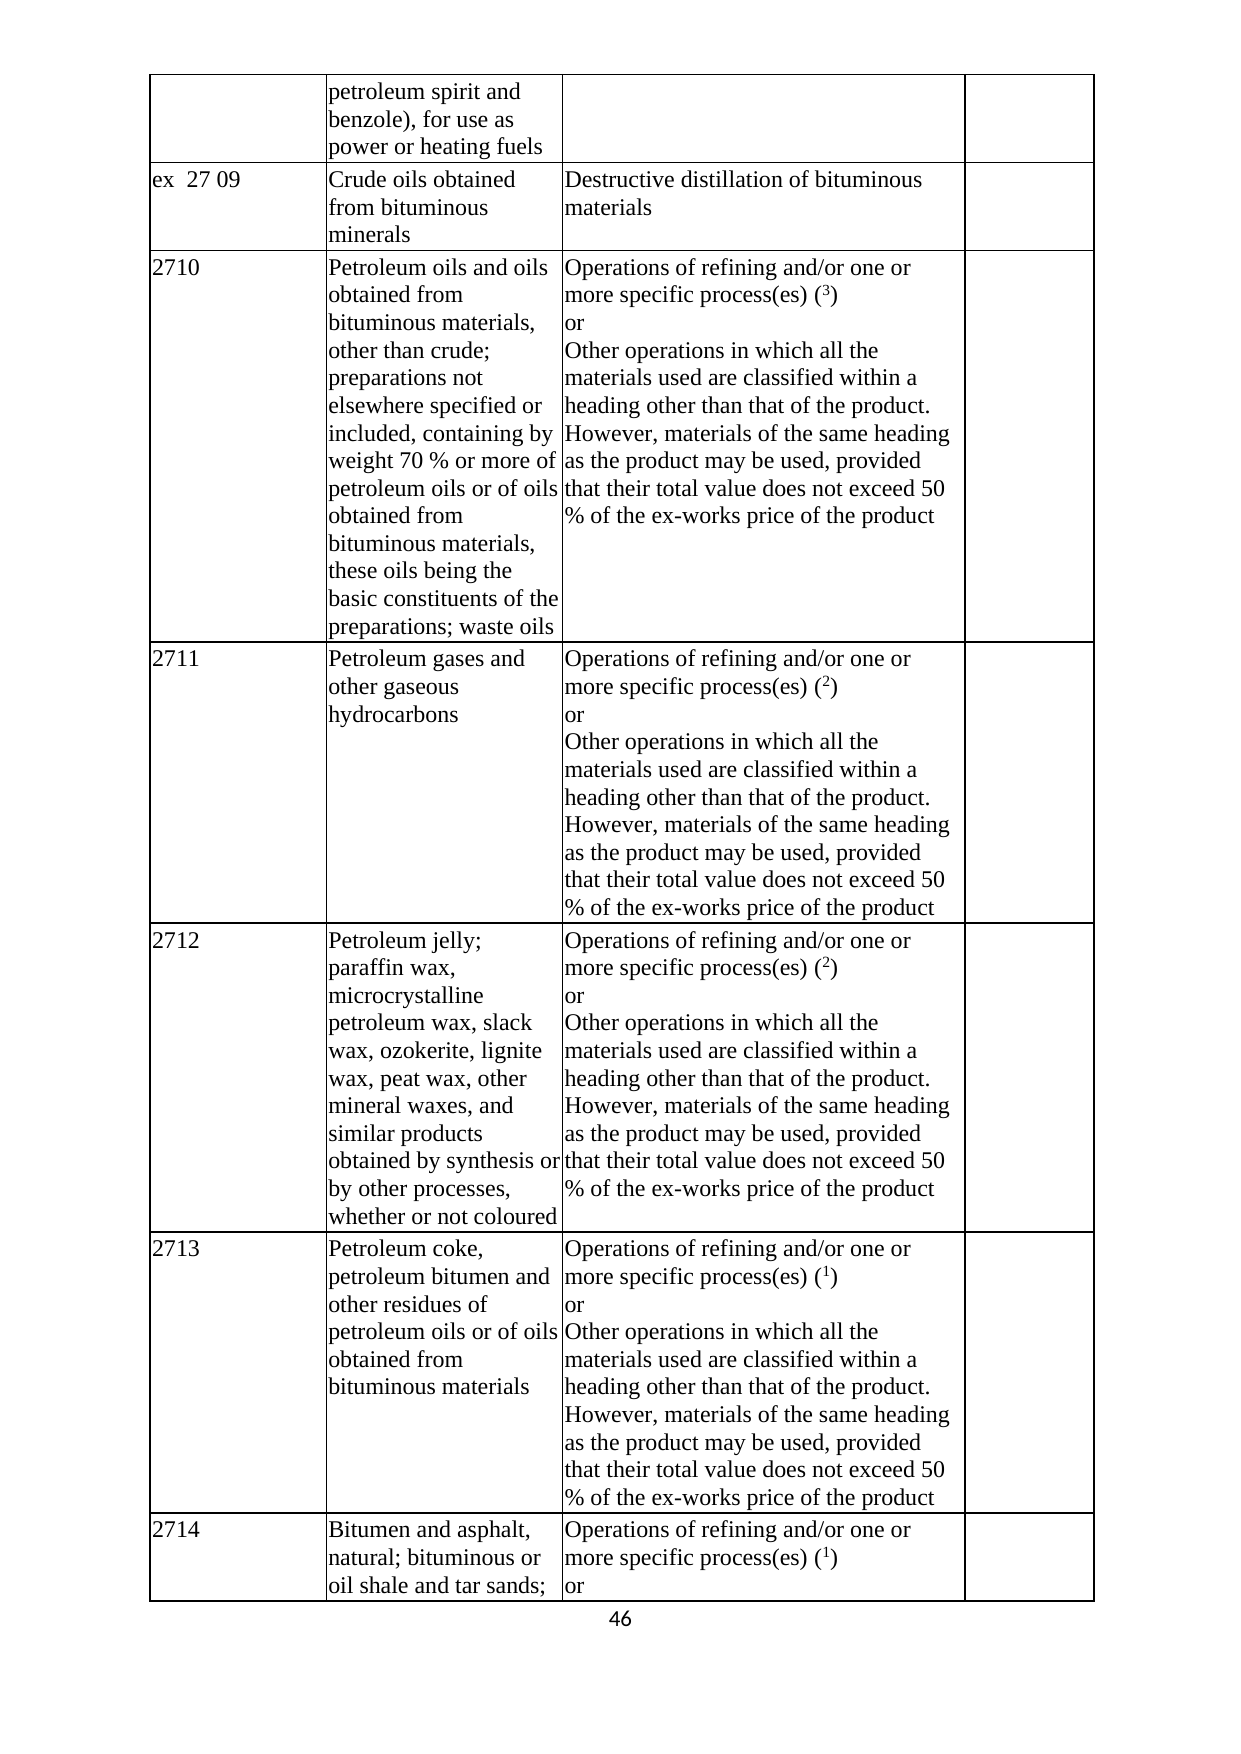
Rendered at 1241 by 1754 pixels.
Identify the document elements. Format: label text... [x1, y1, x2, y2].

table_cell [966, 1233, 1093, 1512]
table_cell 2711 [151, 643, 326, 922]
table_cell 2713 [151, 1233, 326, 1512]
table_cell 2712 [151, 924, 326, 1231]
table_cell Bitumen and asphalt, natural; bituminous or oil shale and tar sands; [327, 1514, 562, 1600]
table_cell Operations of refining and/or one or more specific process(es) (1) or Other operations in which all the materials used are classified within a heading other than that of the product. However, materials of the same heading as the product may be used, provided that their total value does not exceed 50 % of the ex-works price of the product [563, 1233, 964, 1512]
table_cell [966, 75, 1093, 162]
table_cell petroleum spirit and benzole), for use as power or heating fuels [327, 75, 562, 162]
table_cell Operations of refining and/or one or more specific process(es) (2) or Other operations in which all the materials used are classified within a heading other than that of the product. However, materials of the same heading as the product may be used, provided that their total value does not exceed 50 % of the ex-works price of the product [563, 924, 964, 1231]
table_cell ex 27 09 [151, 163, 326, 249]
table_cell Crude oils obtained from bituminous minerals [327, 163, 562, 249]
table_cell Operations of refining and/or one or more specific process(es) () or Other operations in which all the materials used are classified within a heading other than that of the product. However, materials of the same heading as the product may be used, provided that their total value does not exceed 50 % of the ex-works price of the product [563, 251, 964, 641]
table_cell [966, 924, 1093, 1231]
table_cell [966, 163, 1093, 249]
table_cell [966, 1514, 1093, 1600]
table_cell [151, 75, 326, 162]
table_cell Destructive distillation of bituminous materials [563, 163, 964, 249]
table_cell 2714 [151, 1514, 326, 1600]
table_cell [966, 251, 1093, 641]
table_cell 2710 [151, 251, 326, 641]
table_cell [966, 643, 1093, 922]
table_cell Petroleum coke, petroleum bitumen and other residues of petroleum oils or of oils obtained from bituminous materials [327, 1233, 562, 1512]
table_cell [563, 75, 964, 162]
table_cell Petroleum oils and oils obtained from bituminous materials, other than crude; preparations not elsewhere specified or included, containing by weight 70 % or more of petroleum oils or of oils obtained from bituminous materials, these oils being the basic constituents of the preparations; waste oils [327, 251, 562, 641]
table_cell Petroleum jelly; paraffin wax, microcrystalline petroleum wax, slack wax, ozokerite, lignite wax, peat wax, other mineral waxes, and similar products obtained by synthesis or by other processes, whether or not coloured [327, 924, 562, 1231]
table_cell Petroleum gases and other gaseous hydrocarbons [327, 643, 562, 922]
table_cell Operations of refining and/or one or more specific process(es) (1) or [563, 1514, 964, 1600]
table_cell Operations of refining and/or one or more specific process(es) (2) or Other operations in which all the materials used are classified within a heading other than that of the product. However, materials of the same heading as the product may be used, provided that their total value does not exceed 50 % of the ex-works price of the product [563, 643, 964, 922]
